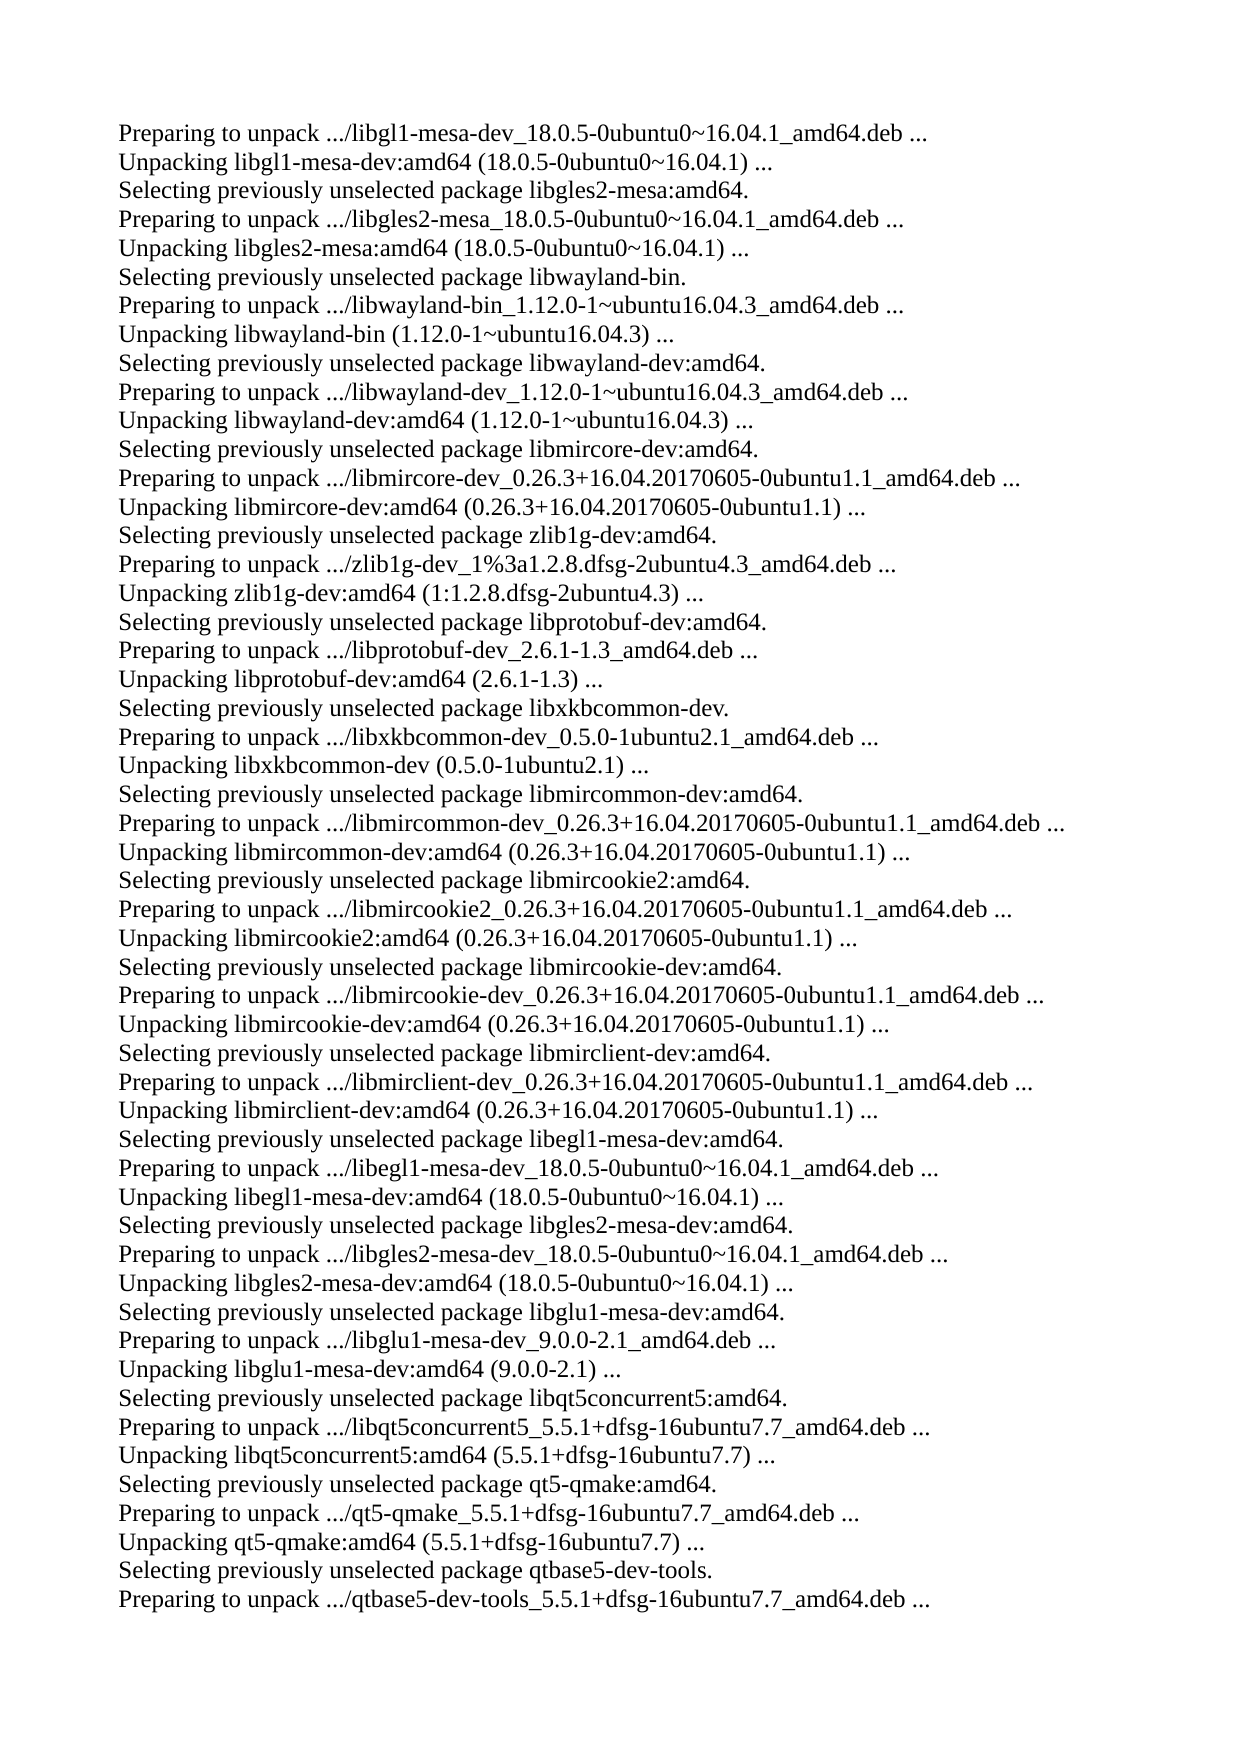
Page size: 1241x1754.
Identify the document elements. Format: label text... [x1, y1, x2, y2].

text Selecting previously unselected package qt5-qmake:amd64. [118, 1469, 1122, 1498]
text Preparing to unpack .../libegl1-mesa-dev_18.0.5-0ubuntu0~16.04.1_amd64.deb ... [118, 1153, 1122, 1182]
text Selecting previously unselected package libqt5concurrent5:amd64. [118, 1383, 1122, 1412]
text Unpacking libmirclient-dev:amd64 (0.26.3+16.04.20170605-0ubuntu1.1) ... [118, 1096, 1122, 1124]
text Selecting previously unselected package libwayland-bin. [118, 262, 1122, 291]
text Selecting previously unselected package libgles2-mesa:amd64. [118, 176, 1122, 204]
text Preparing to unpack .../libmircookie-dev_0.26.3+16.04.20170605-0ubuntu1.1_amd64.deb ... [118, 981, 1122, 1009]
text Selecting previously unselected package qtbase5-dev-tools. [118, 1556, 1122, 1584]
text Preparing to unpack .../libglu1-mesa-dev_9.0.0-2.1_amd64.deb ... [118, 1326, 1122, 1354]
text Unpacking libwayland-bin (1.12.0-1~ubuntu16.04.3) ... [118, 319, 1122, 348]
text Preparing to unpack .../libgl1-mesa-dev_18.0.5-0ubuntu0~16.04.1_amd64.deb ... [118, 118, 1122, 147]
text Preparing to unpack .../libwayland-bin_1.12.0-1~ubuntu16.04.3_amd64.deb ... [118, 291, 1122, 319]
text Unpacking libwayland-dev:amd64 (1.12.0-1~ubuntu16.04.3) ... [118, 406, 1122, 434]
text Selecting previously unselected package libmircommon-dev:amd64. [118, 779, 1122, 808]
text Unpacking libmircookie2:amd64 (0.26.3+16.04.20170605-0ubuntu1.1) ... [118, 923, 1122, 952]
text Unpacking zlib1g-dev:amd64 (1:1.2.8.dfsg-2ubuntu4.3) ... [118, 578, 1122, 607]
text Unpacking libmircommon-dev:amd64 (0.26.3+16.04.20170605-0ubuntu1.1) ... [118, 837, 1122, 866]
text Selecting previously unselected package libmircookie-dev:amd64. [118, 952, 1122, 981]
text Preparing to unpack .../libwayland-dev_1.12.0-1~ubuntu16.04.3_amd64.deb ... [118, 377, 1122, 406]
text Unpacking libgles2-mesa-dev:amd64 (18.0.5-0ubuntu0~16.04.1) ... [118, 1268, 1122, 1297]
text Unpacking libglu1-mesa-dev:amd64 (9.0.0-2.1) ... [118, 1354, 1122, 1383]
text Unpacking libmircore-dev:amd64 (0.26.3+16.04.20170605-0ubuntu1.1) ... [118, 492, 1122, 521]
text Preparing to unpack .../libgles2-mesa-dev_18.0.5-0ubuntu0~16.04.1_amd64.deb ... [118, 1239, 1122, 1268]
text Selecting previously unselected package libxkbcommon-dev. [118, 693, 1122, 722]
text Unpacking libegl1-mesa-dev:amd64 (18.0.5-0ubuntu0~16.04.1) ... [118, 1182, 1122, 1211]
text Preparing to unpack .../qt5-qmake_5.5.1+dfsg-16ubuntu7.7_amd64.deb ... [118, 1498, 1122, 1527]
text Selecting previously unselected package libgles2-mesa-dev:amd64. [118, 1211, 1122, 1239]
text Selecting previously unselected package libglu1-mesa-dev:amd64. [118, 1297, 1122, 1326]
text Unpacking libgles2-mesa:amd64 (18.0.5-0ubuntu0~16.04.1) ... [118, 233, 1122, 262]
text Preparing to unpack .../libprotobuf-dev_2.6.1-1.3_amd64.deb ... [118, 636, 1122, 664]
text Selecting previously unselected package zlib1g-dev:amd64. [118, 521, 1122, 549]
text Preparing to unpack .../libmircookie2_0.26.3+16.04.20170605-0ubuntu1.1_amd64.deb ... [118, 894, 1122, 923]
text Preparing to unpack .../qtbase5-dev-tools_5.5.1+dfsg-16ubuntu7.7_amd64.deb ... [118, 1584, 1122, 1613]
text Selecting previously unselected package libwayland-dev:amd64. [118, 348, 1122, 377]
text Unpacking libprotobuf-dev:amd64 (2.6.1-1.3) ... [118, 664, 1122, 693]
text Selecting previously unselected package libegl1-mesa-dev:amd64. [118, 1124, 1122, 1153]
text Selecting previously unselected package libprotobuf-dev:amd64. [118, 607, 1122, 636]
text Unpacking libqt5concurrent5:amd64 (5.5.1+dfsg-16ubuntu7.7) ... [118, 1441, 1122, 1469]
text Preparing to unpack .../libqt5concurrent5_5.5.1+dfsg-16ubuntu7.7_amd64.deb ... [118, 1412, 1122, 1441]
text Selecting previously unselected package libmircookie2:amd64. [118, 866, 1122, 894]
text Preparing to unpack .../zlib1g-dev_1%3a1.2.8.dfsg-2ubuntu4.3_amd64.deb ... [118, 549, 1122, 578]
text Unpacking libgl1-mesa-dev:amd64 (18.0.5-0ubuntu0~16.04.1) ... [118, 147, 1122, 176]
text Preparing to unpack .../libgles2-mesa_18.0.5-0ubuntu0~16.04.1_amd64.deb ... [118, 204, 1122, 233]
text Selecting previously unselected package libmirclient-dev:amd64. [118, 1038, 1122, 1067]
text Preparing to unpack .../libmirclient-dev_0.26.3+16.04.20170605-0ubuntu1.1_amd64.deb ... [118, 1067, 1122, 1096]
text Preparing to unpack .../libmircommon-dev_0.26.3+16.04.20170605-0ubuntu1.1_amd64.deb ... [118, 808, 1122, 837]
text Unpacking libxkbcommon-dev (0.5.0-1ubuntu2.1) ... [118, 751, 1122, 779]
text Preparing to unpack .../libmircore-dev_0.26.3+16.04.20170605-0ubuntu1.1_amd64.deb ... [118, 463, 1122, 492]
text Selecting previously unselected package libmircore-dev:amd64. [118, 434, 1122, 463]
text Preparing to unpack .../libxkbcommon-dev_0.5.0-1ubuntu2.1_amd64.deb ... [118, 722, 1122, 751]
text Unpacking libmircookie-dev:amd64 (0.26.3+16.04.20170605-0ubuntu1.1) ... [118, 1009, 1122, 1038]
text Unpacking qt5-qmake:amd64 (5.5.1+dfsg-16ubuntu7.7) ... [118, 1527, 1122, 1556]
